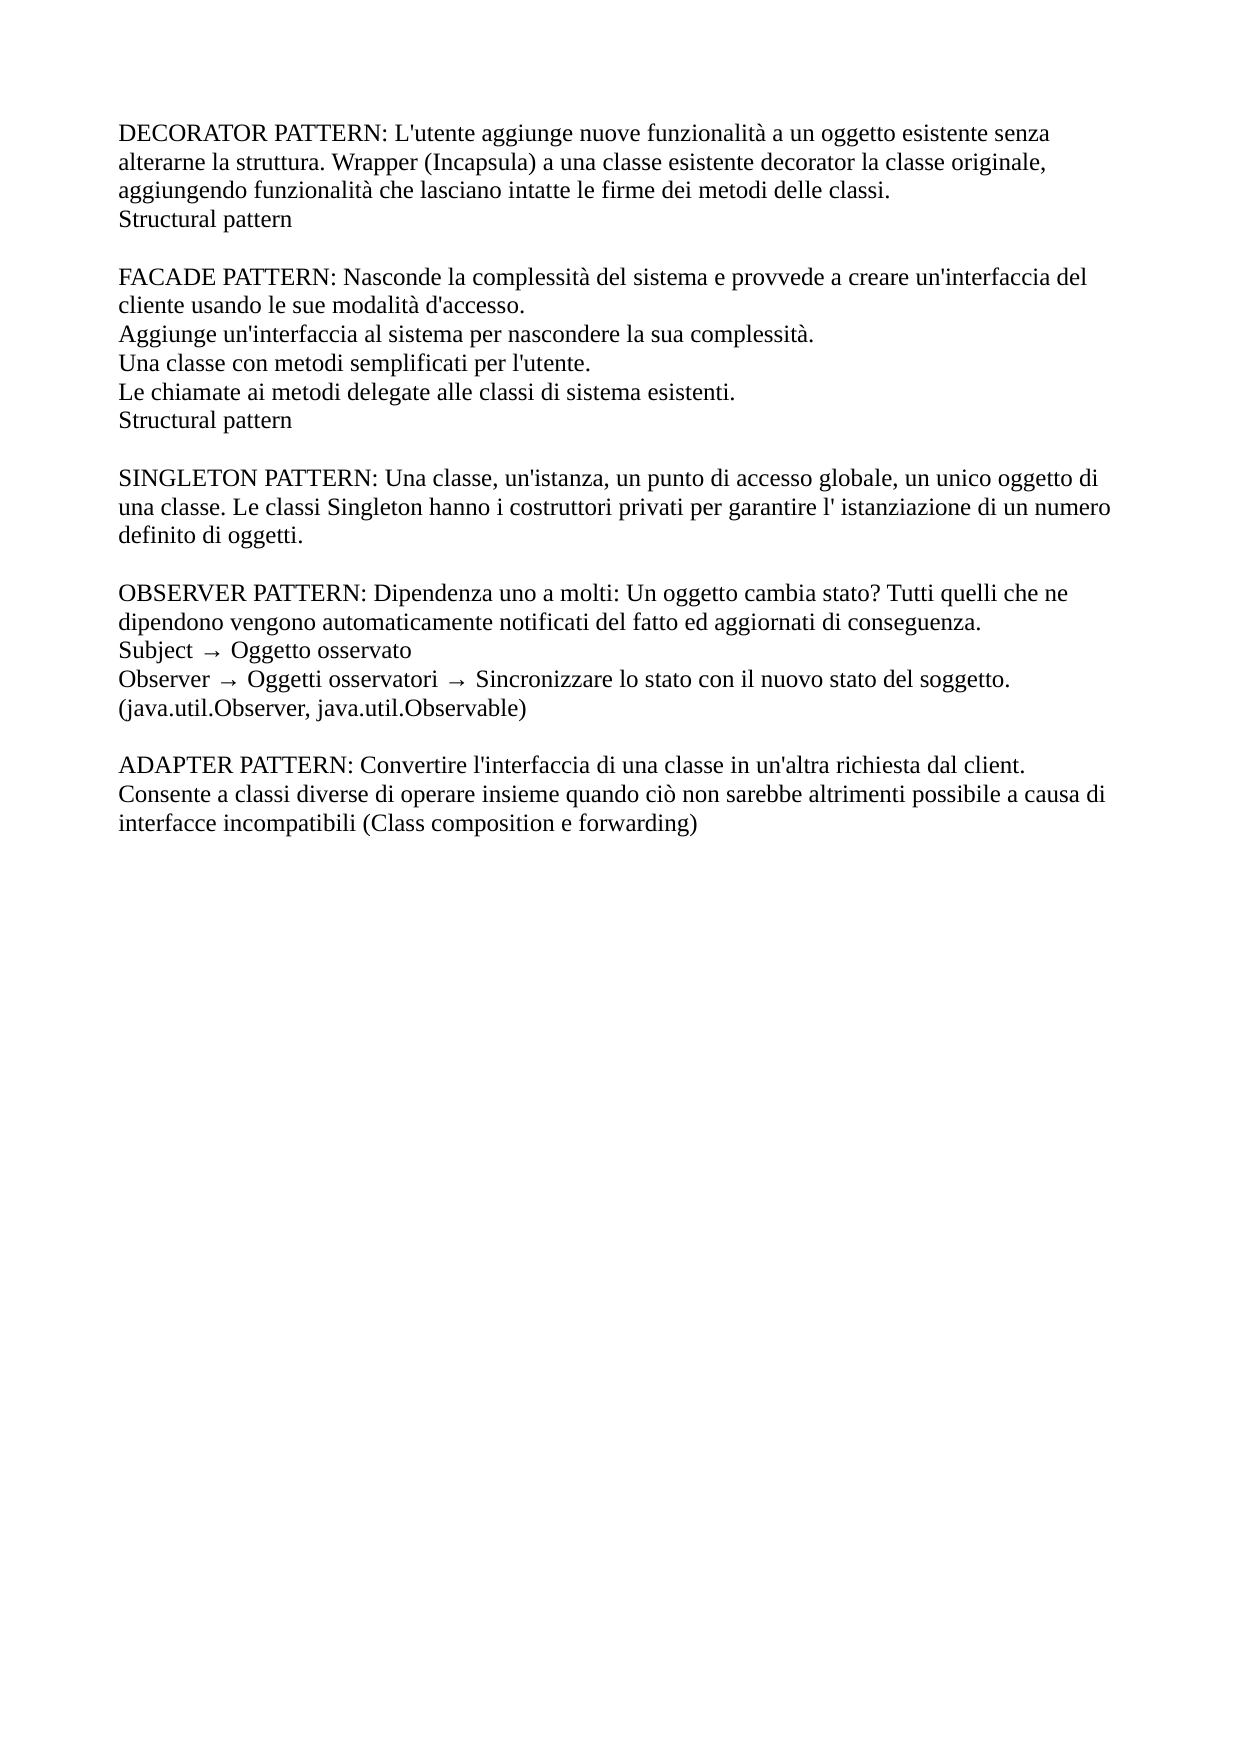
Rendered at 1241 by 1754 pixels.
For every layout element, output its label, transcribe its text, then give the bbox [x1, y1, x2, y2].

text Structural pattern [118, 406, 1122, 434]
text Consente a classi diverse di operare insieme quando ciò non sarebbe altrimenti possibile a causa di interfacce incompatibili (Class composition e forwarding) [118, 779, 1122, 837]
text SINGLETON PATTERN: Una classe, un'istanza, un punto di accesso globale, un unico oggetto di una classe. Le classi Singleton hanno i costruttori privati per garantire l' istanziazione di un numero definito di oggetti. [118, 463, 1122, 549]
text OBSERVER PATTERN: Dipendenza uno a molti: Un oggetto cambia stato? Tutti quelli che ne dipendono vengono automaticamente notificati del fatto ed aggiornati di conseguenza. [118, 578, 1122, 636]
text Aggiunge un'interfaccia al sistema per nascondere la sua complessità. [118, 319, 1122, 348]
text FACADE PATTERN: Nasconde la complessità del sistema e provvede a creare un'interfaccia del cliente usando le sue modalità d'accesso. [118, 262, 1122, 319]
text Subject → Oggetto osservato [118, 636, 1122, 664]
text ADAPTER PATTERN: Convertire l'interfaccia di una classe in un'altra richiesta dal client. [118, 751, 1122, 779]
text (java.util.Observer, java.util.Observable) [118, 693, 1122, 722]
text Le chiamate ai metodi delegate alle classi di sistema esistenti. [118, 377, 1122, 406]
text Una classe con metodi semplificati per l'utente. [118, 348, 1122, 377]
text DECORATOR PATTERN: L'utente aggiunge nuove funzionalità a un oggetto esistente senza alterarne la struttura. Wrapper (Incapsula) a una classe esistente decorator la classe originale, aggiungendo funzionalità che lasciano intatte le firme dei metodi delle classi. [118, 118, 1122, 204]
text Observer → Oggetti osservatori → Sincronizzare lo stato con il nuovo stato del soggetto. [118, 664, 1122, 693]
text Structural pattern [118, 204, 1122, 233]
